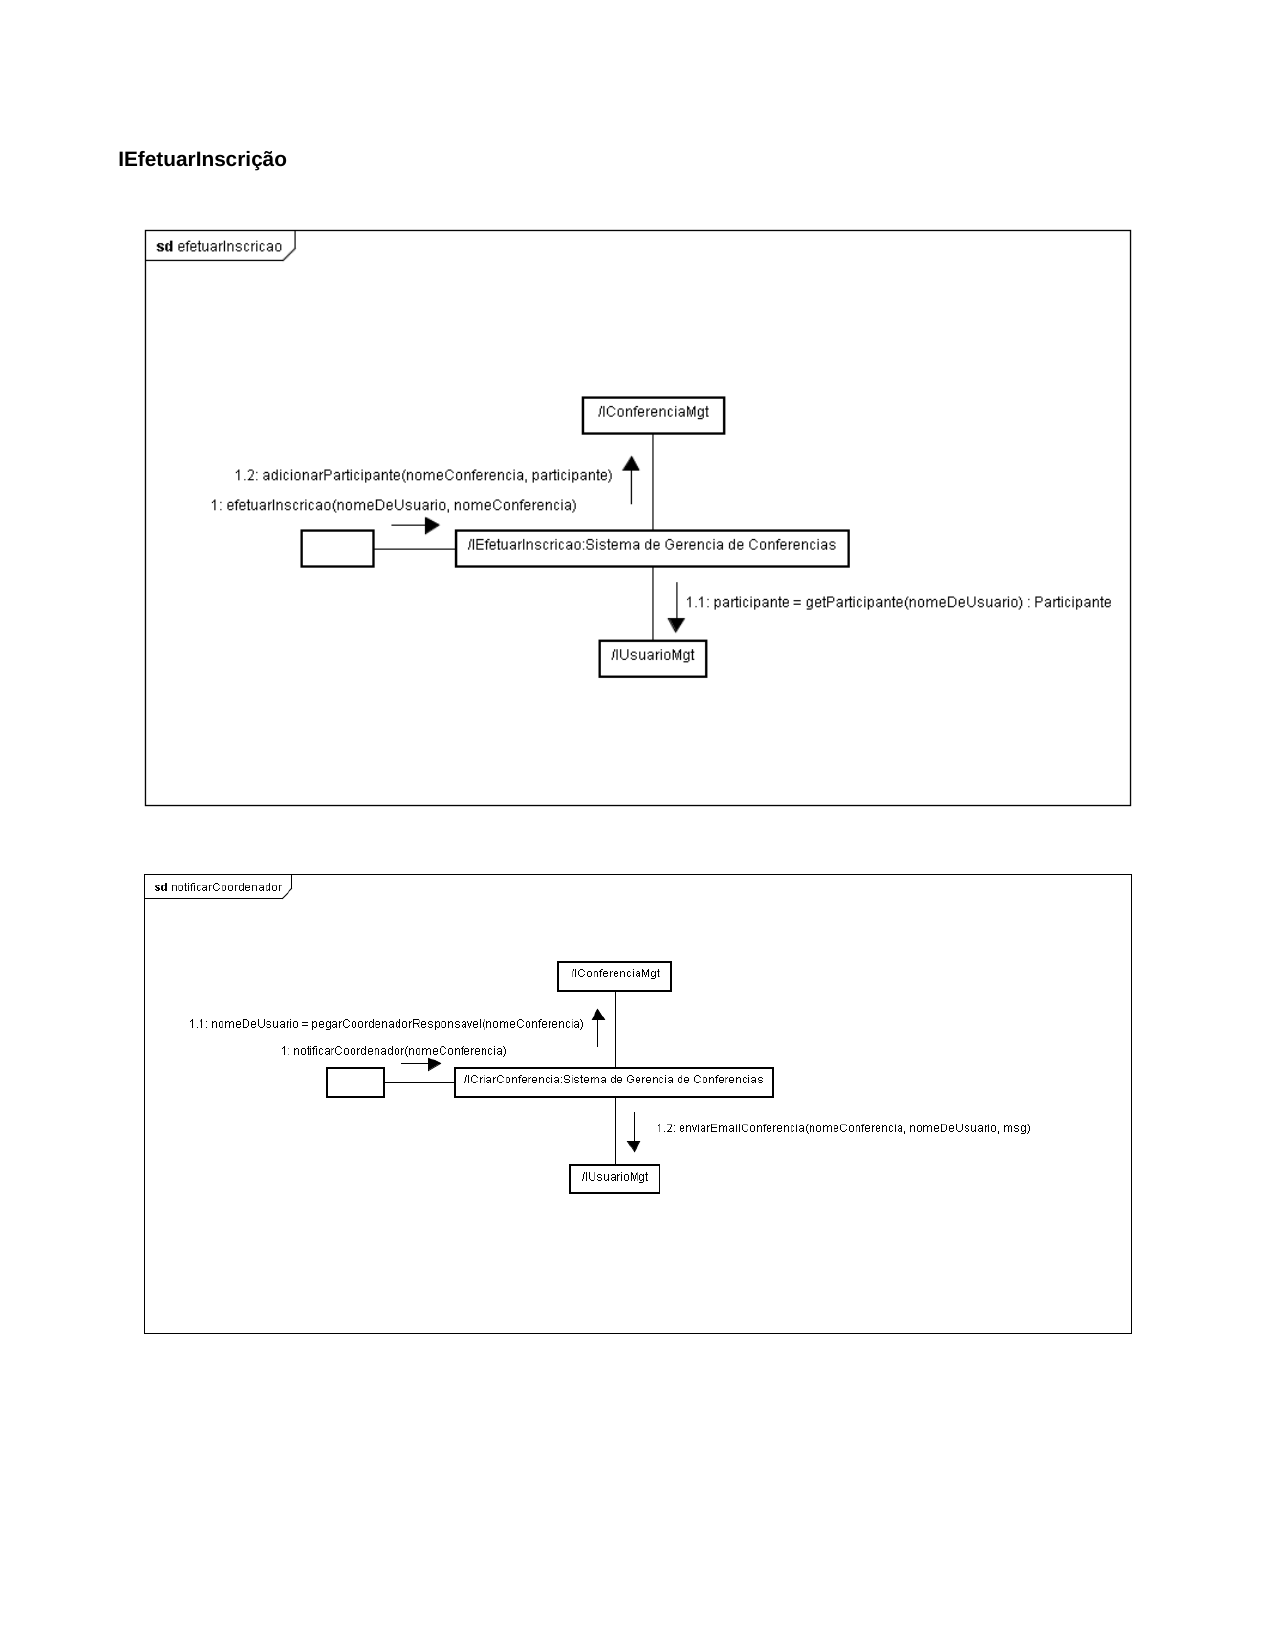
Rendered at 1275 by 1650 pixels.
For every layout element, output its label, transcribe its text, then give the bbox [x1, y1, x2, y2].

text IEfetuarInscrição [118, 147, 1157, 171]
picture [133, 218, 1142, 817]
picture [135, 864, 1140, 1342]
